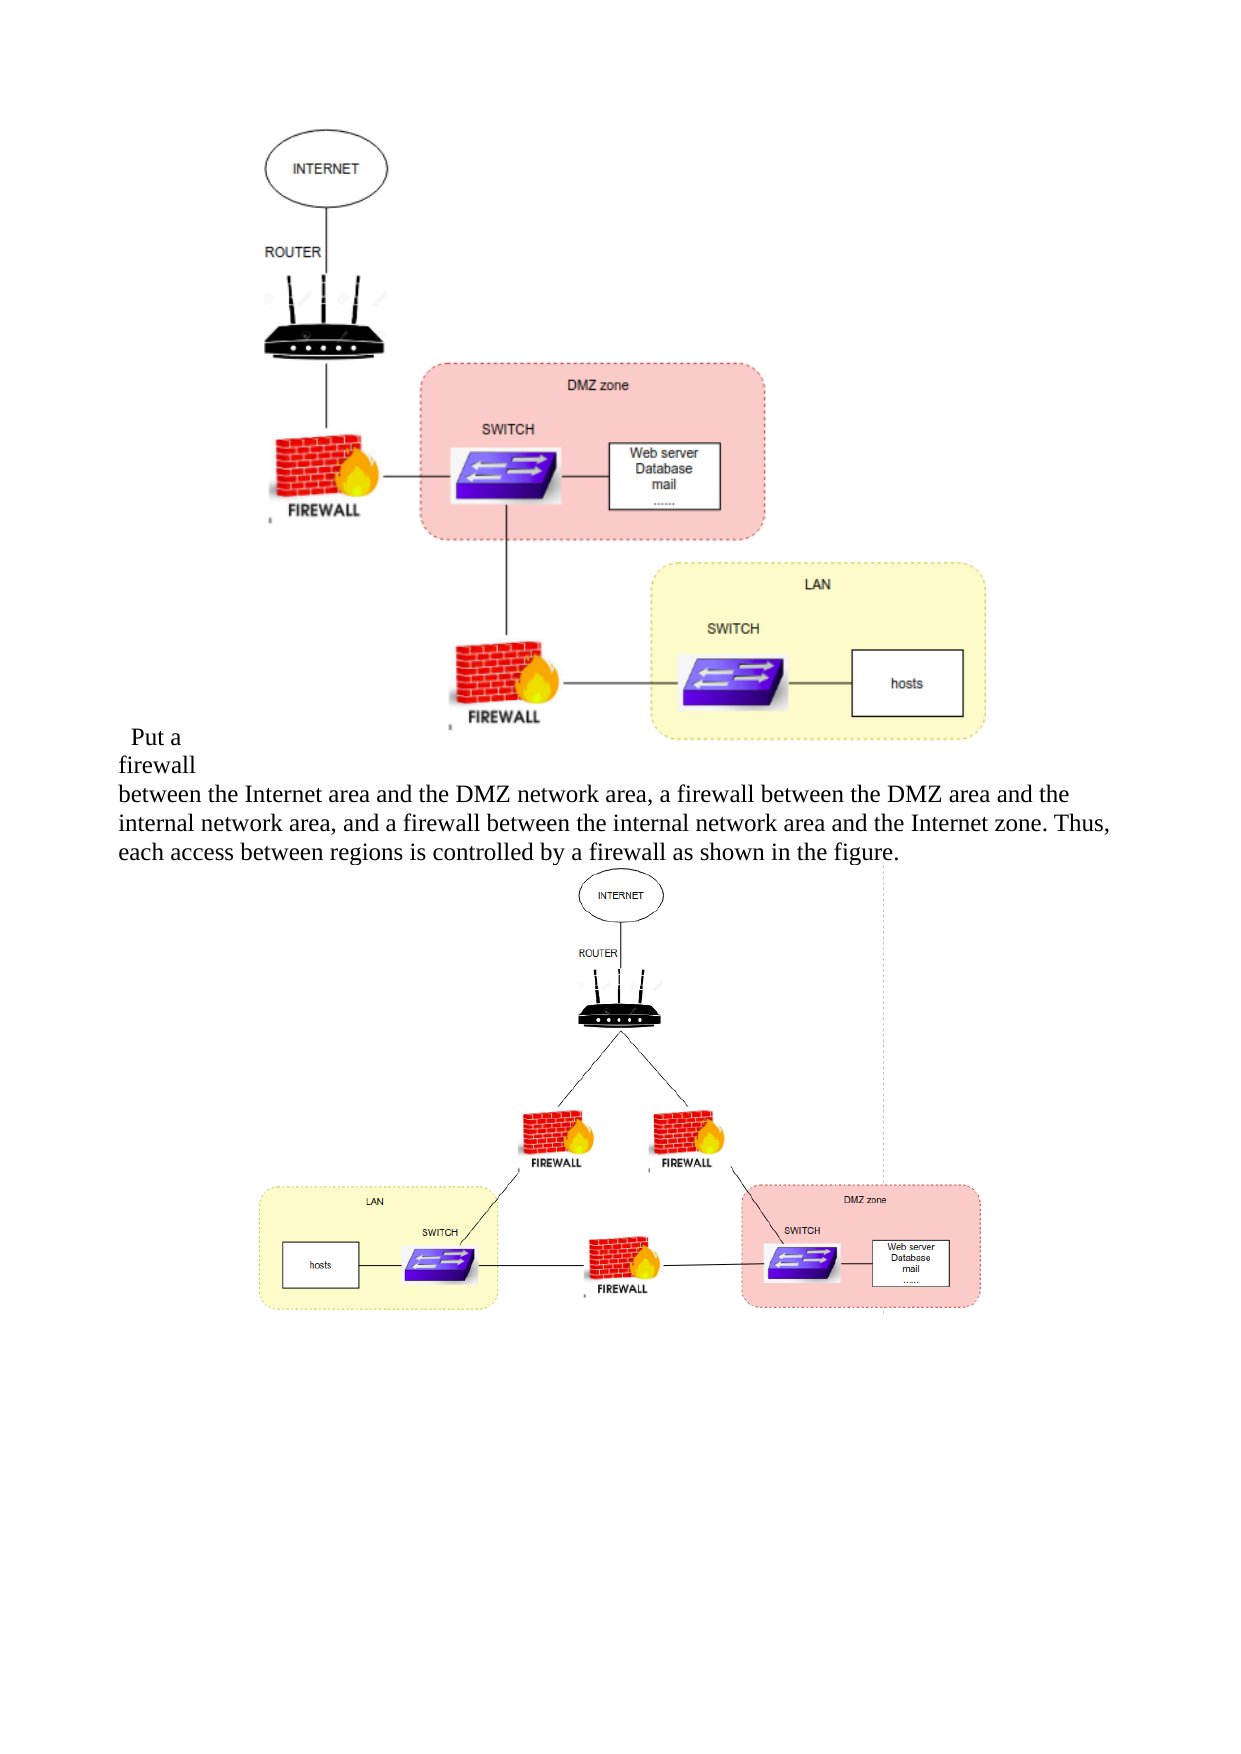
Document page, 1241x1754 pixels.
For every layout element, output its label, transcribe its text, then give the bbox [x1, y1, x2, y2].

picture [237, 118, 1003, 755]
text Put a firewall between the Internet area and the DMZ network area, a firewall between the DMZ area and the internal network area, and a firewall between the internal network area and the Internet zone. Thus, each access between regions is controlled by a firewall as shown in the figure. [118, 722, 1122, 866]
picture [256, 865, 985, 1315]
